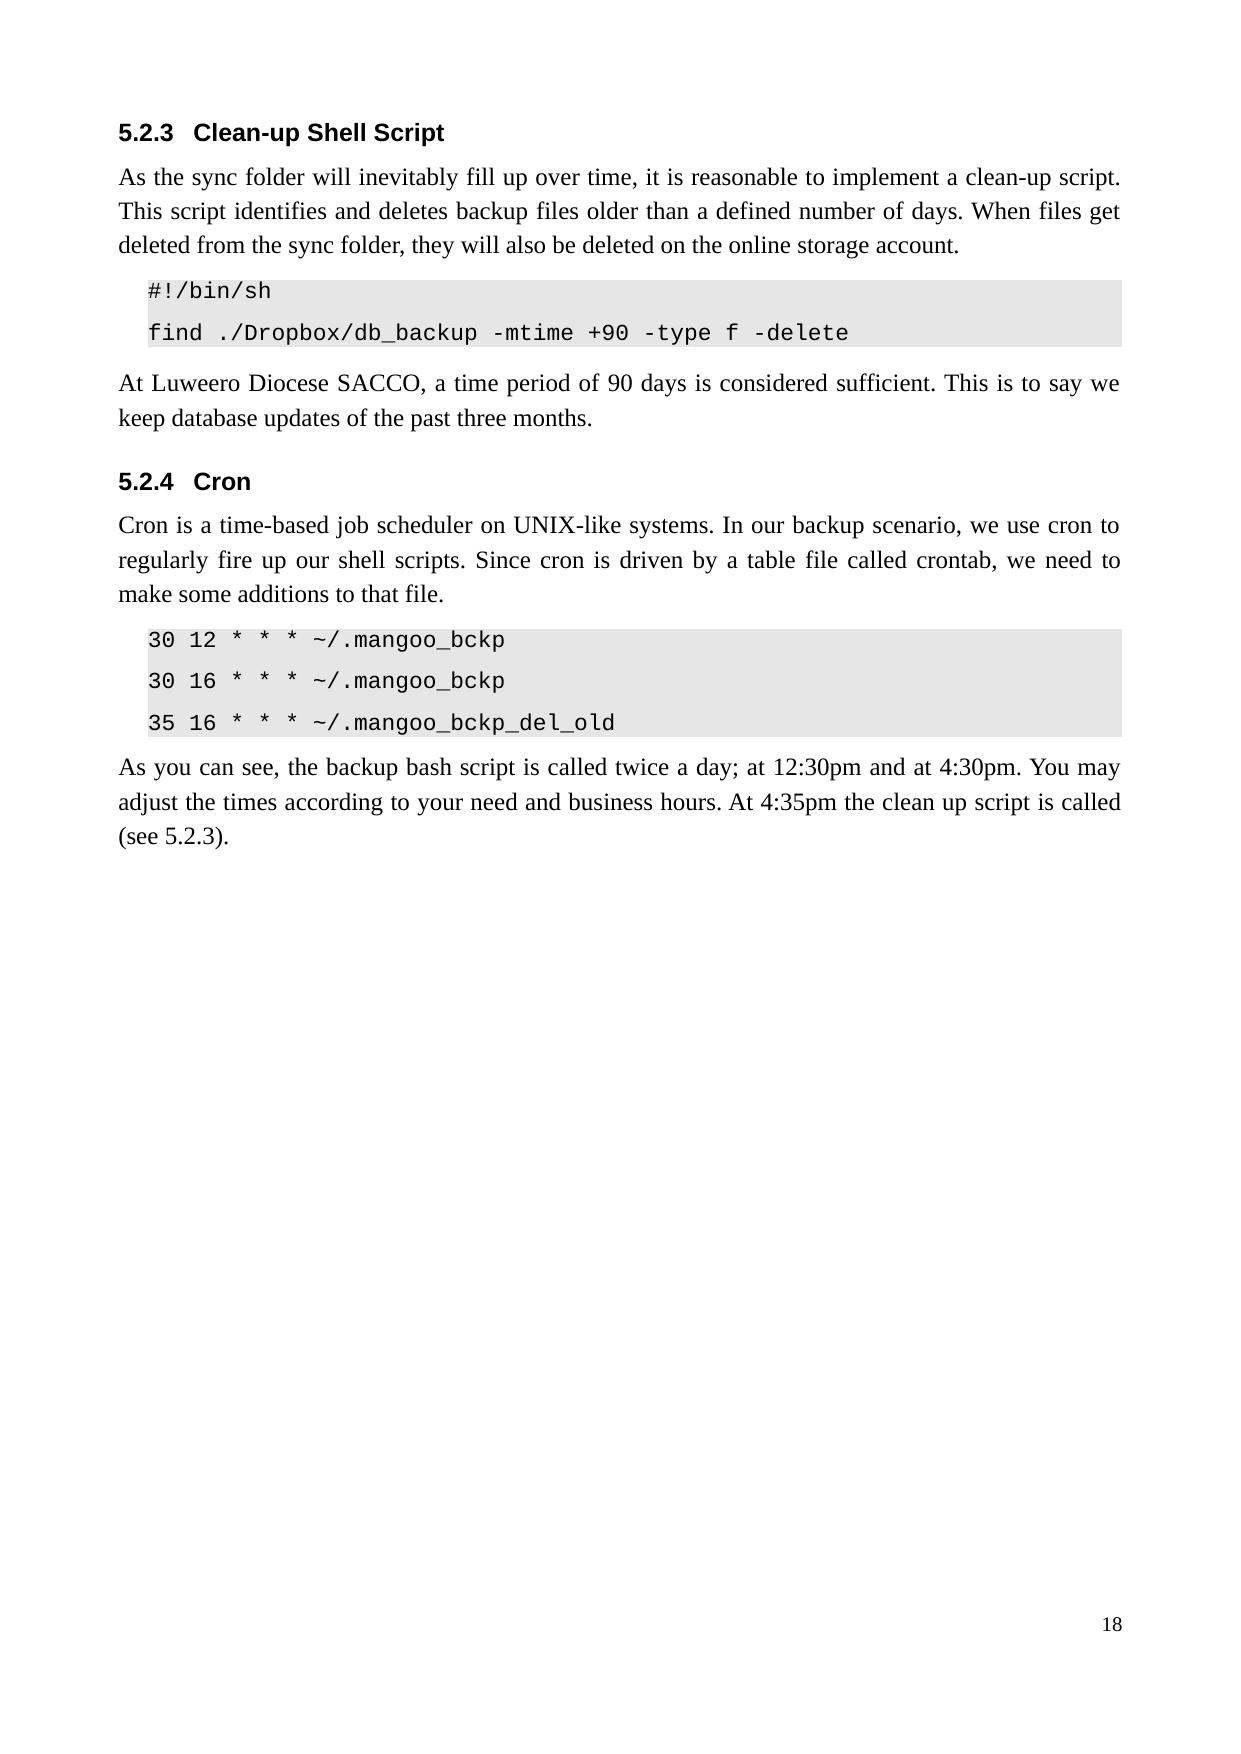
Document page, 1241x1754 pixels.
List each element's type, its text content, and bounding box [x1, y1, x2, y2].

text As the sync folder will inevitably fill up over time, it is reasonable to implement a clean-up script. This script identifies and deletes backup files older than a defined number of days. When files get deleted from the sync folder, they will also be deleted on the online storage account. [118, 162, 1122, 259]
text find ./Dropbox/db_backup -mtime +90 -type f -delete [148, 321, 1122, 347]
subtitle Cron [118, 467, 1122, 496]
text Cron is a time-based job scheduler on UNIX-like systems. In our backup scenario, we use cron to regularly fire up our shell scripts. Since cron is driven by a table file called crontab, we need to make some additions to that file. [118, 510, 1122, 608]
subtitle Clean-up Shell Script [118, 118, 1122, 147]
text 35 16 * * * ~/.mangoo_bckp_del_old [148, 711, 1122, 737]
text At Luweero Diocese SACCO, a time period of 90 days is considered sufficient. This is to say we keep database updates of the past three months. [118, 368, 1122, 432]
text As you can see, the backup bash script is called twice a day; at 12:30pm and at 4:30pm. You may adjust the times according to your need and business hours. At 4:35pm the clean up script is called (see 5.2.3). [118, 752, 1122, 850]
text 30 16 * * * ~/.mangoo_bckp [148, 670, 1122, 696]
text #!/bin/sh [148, 280, 1122, 306]
text 30 12 * * * ~/.mangoo_bckp [148, 629, 1122, 654]
